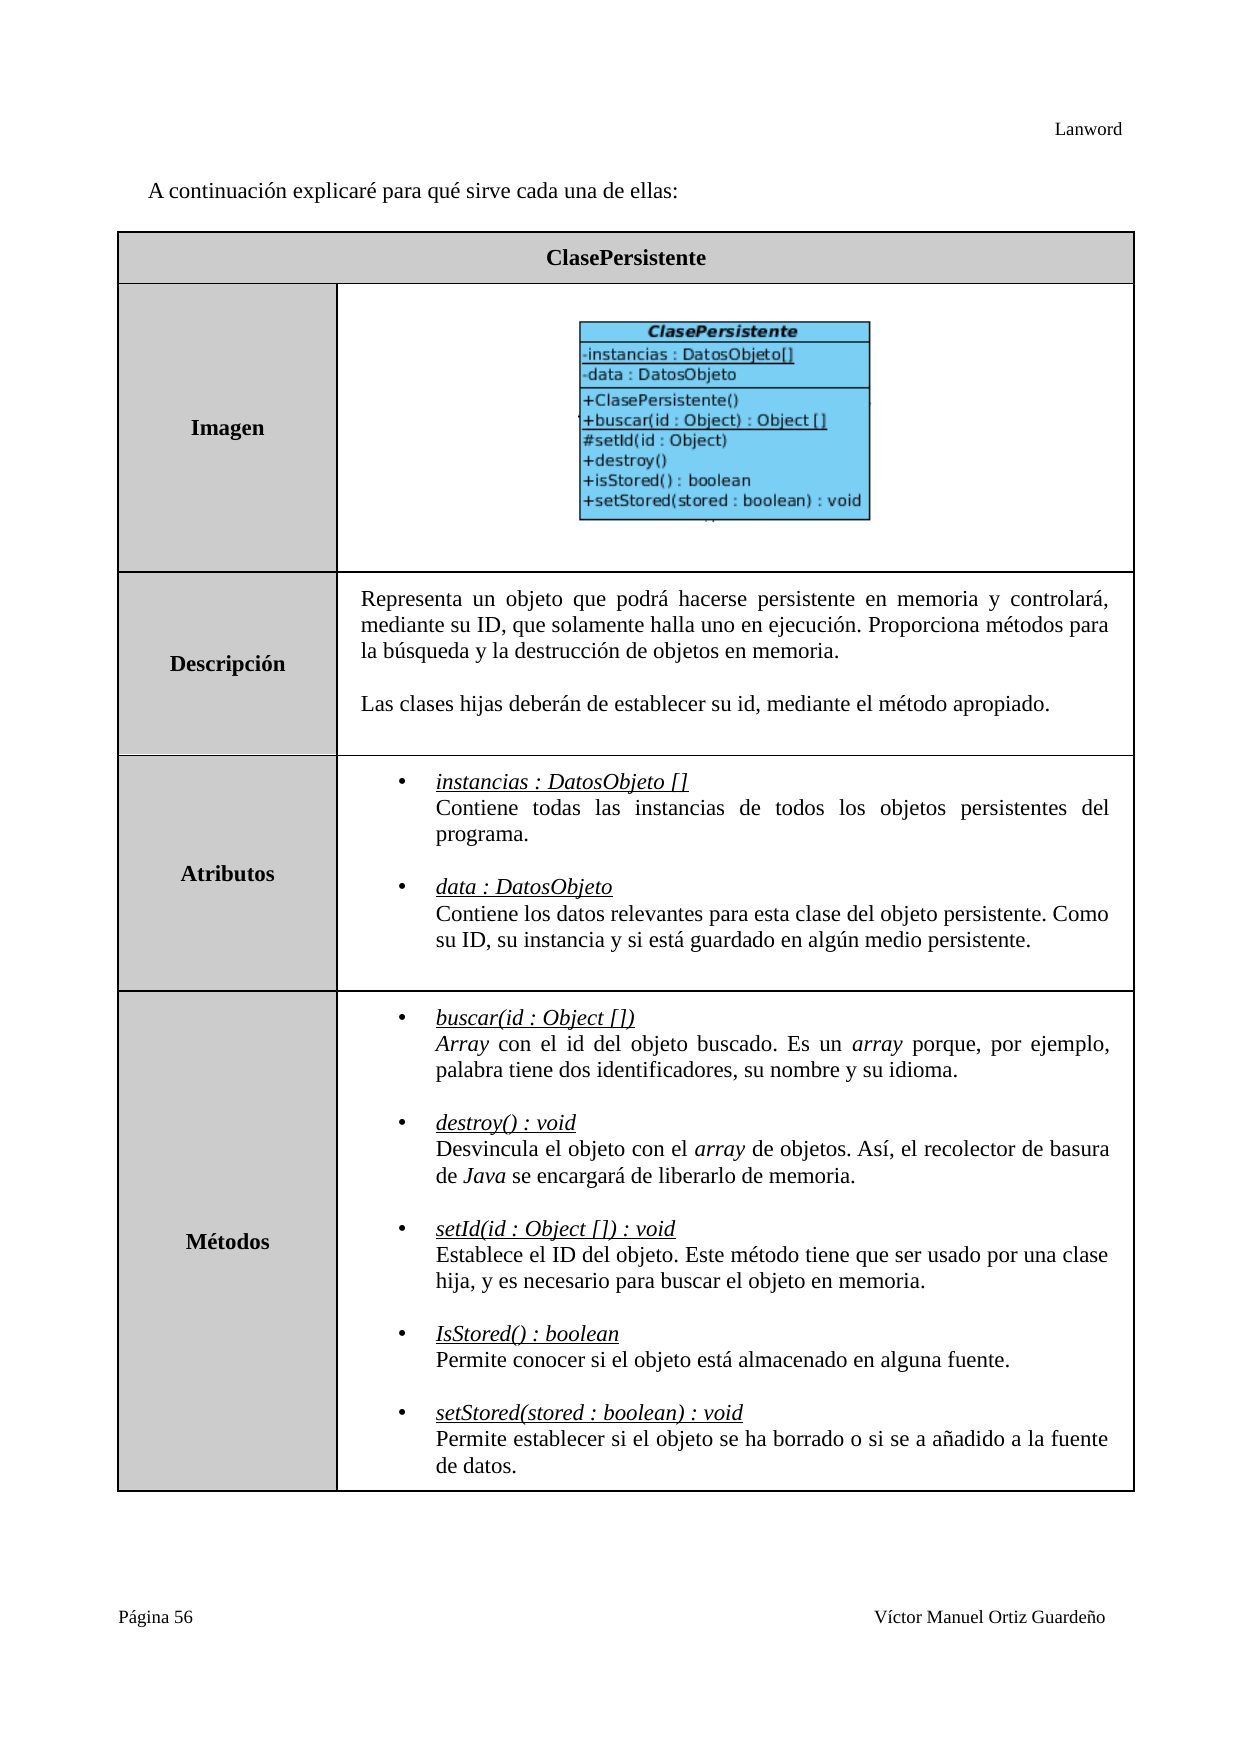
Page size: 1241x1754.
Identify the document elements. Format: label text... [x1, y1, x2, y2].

text A continuación explicaré para qué sirve cada una de ellas: [118, 177, 1122, 203]
picture [578, 320, 872, 522]
table_cell Representa un objeto que podrá hacerse persistente en memoria y controlará, mediante su ID, que solamente halla uno en ejecución. Proporciona métodos para la búsqueda y la destrucción de objetos en memoria. Las clases hijas deberán de establecer su id, mediante el método apropiado. [338, 573, 1133, 754]
table_cell Imagen [119, 284, 336, 571]
table_header ClasePersistente [119, 233, 1133, 283]
table_cell buscar(id : Object []) Array con el id del objeto buscado. Es un array porque, por ejemplo, palabra tiene dos identificadores, su nombre y su idioma. destroy() : void Desvincula el objeto con el array de objetos. Así, el recolector de basura de Java se encargará de liberarlo de memoria. setId(id : Object []) : void Establece el ID del objeto. Este método tiene que ser usado por una clase hija, y es necesario para buscar el objeto en memoria. IsStored() : boolean Permite conocer si el objeto está almacenado en alguna fuente. setStored(stored : boolean) : void Permite establecer si el objeto se ha borrado o si se a añadido a la fuente de datos. [338, 992, 1133, 1490]
table_cell instancias : DatosObjeto [] Contiene todas las instancias de todos los objetos persistentes del programa. data : DatosObjeto Contiene los datos relevantes para esta clase del objeto persistente. Como su ID, su instancia y si está guardado en algún medio persistente. [338, 756, 1133, 990]
table_cell Métodos [119, 992, 336, 1490]
table_cell [338, 284, 1133, 571]
table_cell Atributos [119, 756, 336, 990]
table_cell Descripción [119, 573, 336, 754]
